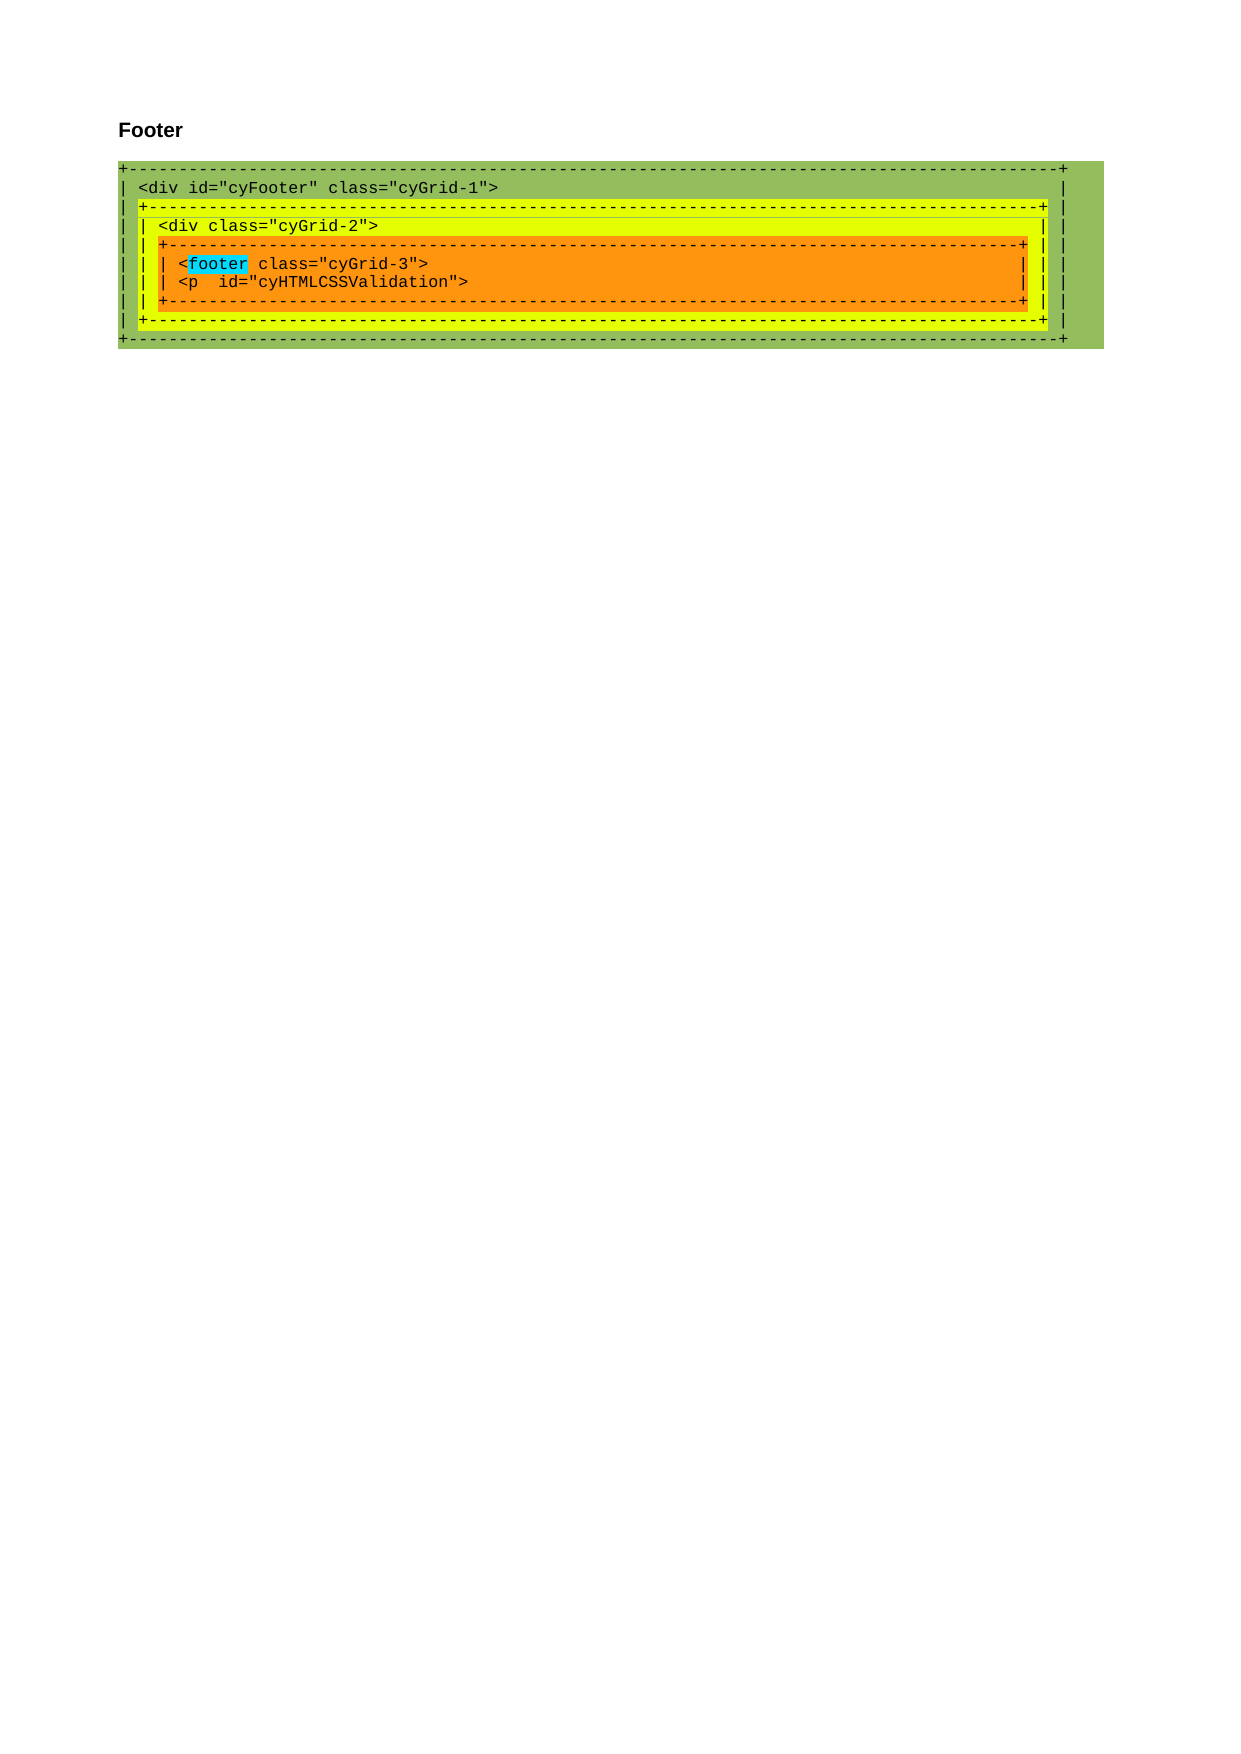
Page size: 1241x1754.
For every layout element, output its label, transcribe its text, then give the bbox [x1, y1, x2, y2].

text | | | <p id="cyHTMLCSSValidation"> | | | [118, 274, 1104, 293]
text | +-----------------------------------------------------------------------------------------+ | [118, 312, 1104, 331]
text | | | <footer class="cyGrid-3"> | | | [118, 255, 1104, 274]
text Footer [118, 118, 1104, 142]
text | +-----------------------------------------------------------------------------------------+ | [118, 199, 1104, 217]
text | <div id="cyFooter" class="cyGrid-1"> | [118, 180, 1104, 199]
text +---------------------------------------------------------------------------------------------+ [118, 161, 1104, 180]
text | | <div class="cyGrid-2"> | | [118, 217, 1104, 236]
text | | +-------------------------------------------------------------------------------------+ | | [118, 236, 1104, 255]
text | | +-------------------------------------------------------------------------------------+ | | [118, 293, 1104, 312]
text +---------------------------------------------------------------------------------------------+ [118, 331, 1104, 349]
